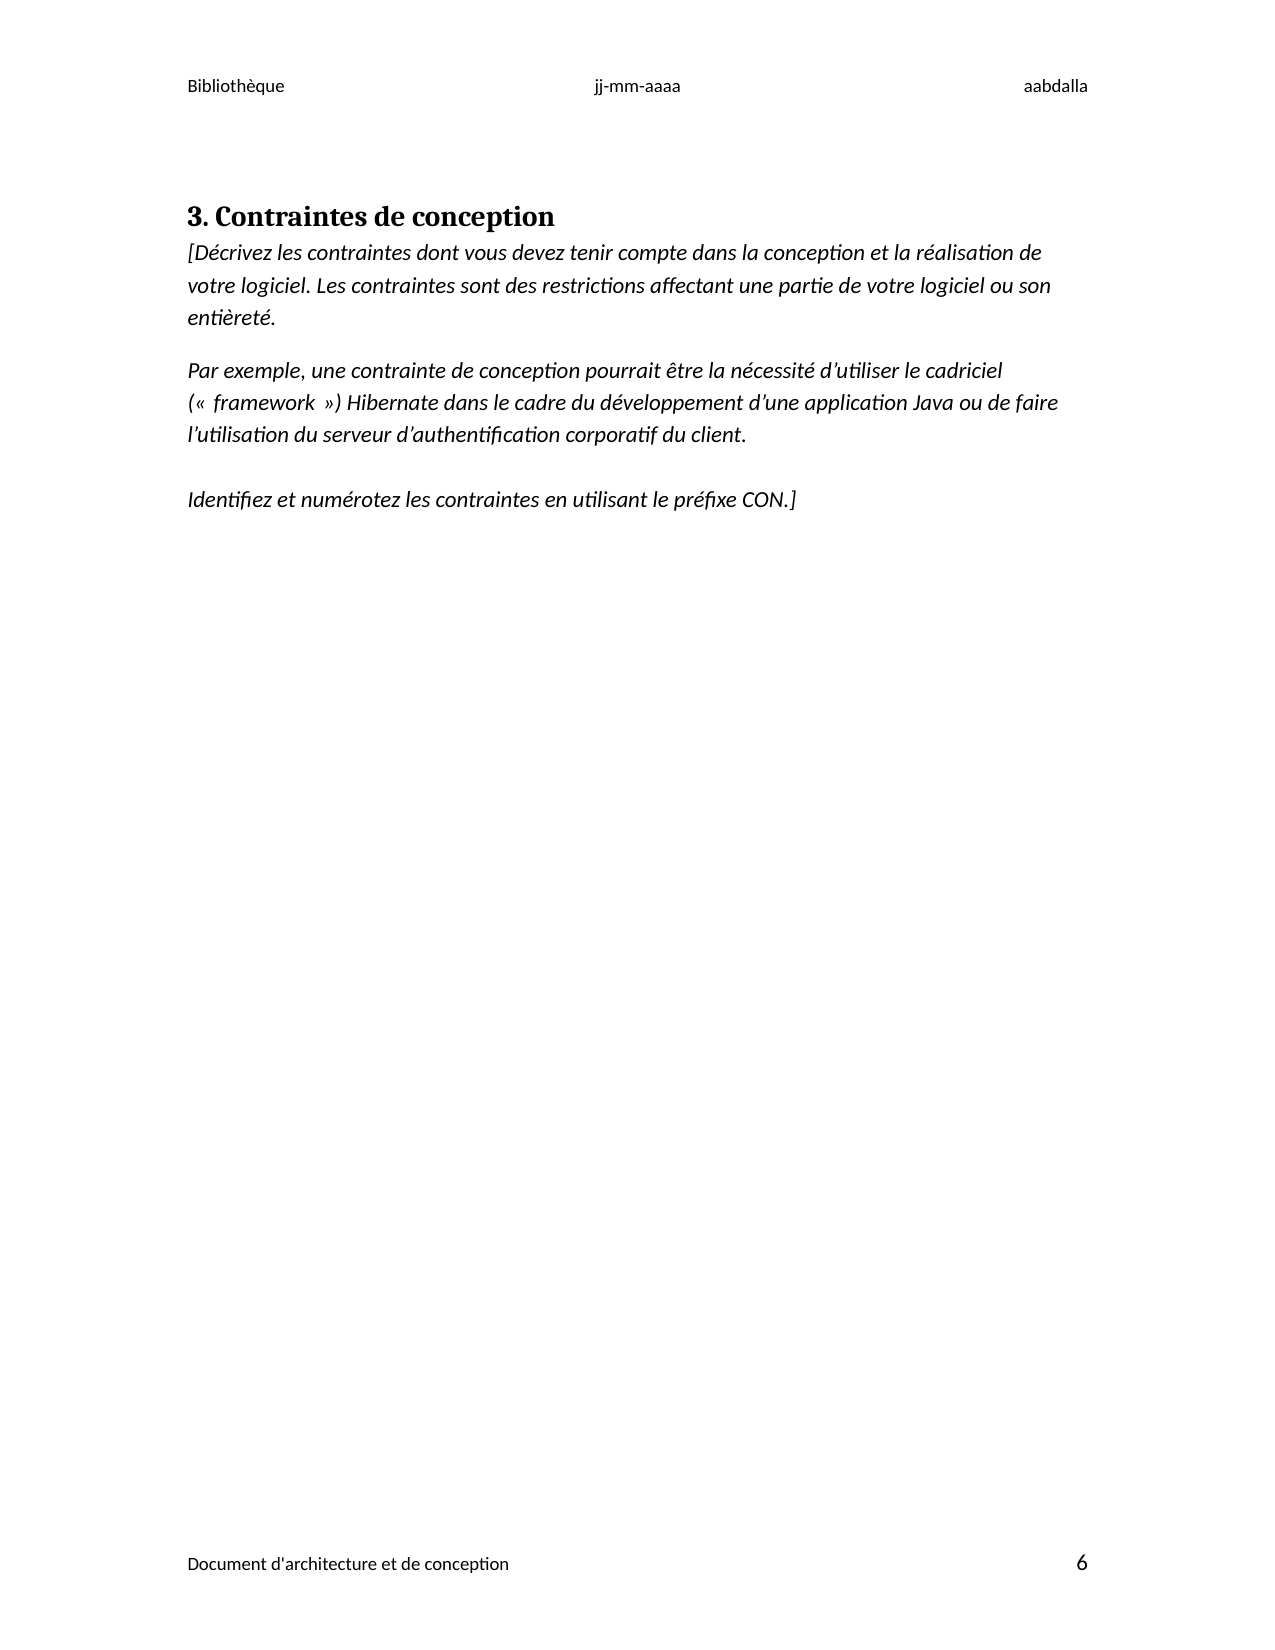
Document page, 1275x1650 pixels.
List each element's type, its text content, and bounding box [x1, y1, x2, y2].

subtitle 3. Contraintes de conception [187, 200, 1088, 233]
text [Décrivez les contraintes dont vous devez tenir compte dans la conception et la réalisation de votre logiciel. Les contraintes sont des restrictions affectant une partie de votre logiciel ou son entièreté. [187, 238, 1088, 331]
text Par exemple, une contrainte de conception pourrait être la nécessité d’utiliser le cadriciel (« framework ») Hibernate dans le cadre du développement d’une application Java ou de faire l’utilisation du serveur d’authentification corporatif du client. Identifiez et numérotez les contraintes en utilisant le préfixe CON.] [187, 356, 1088, 513]
